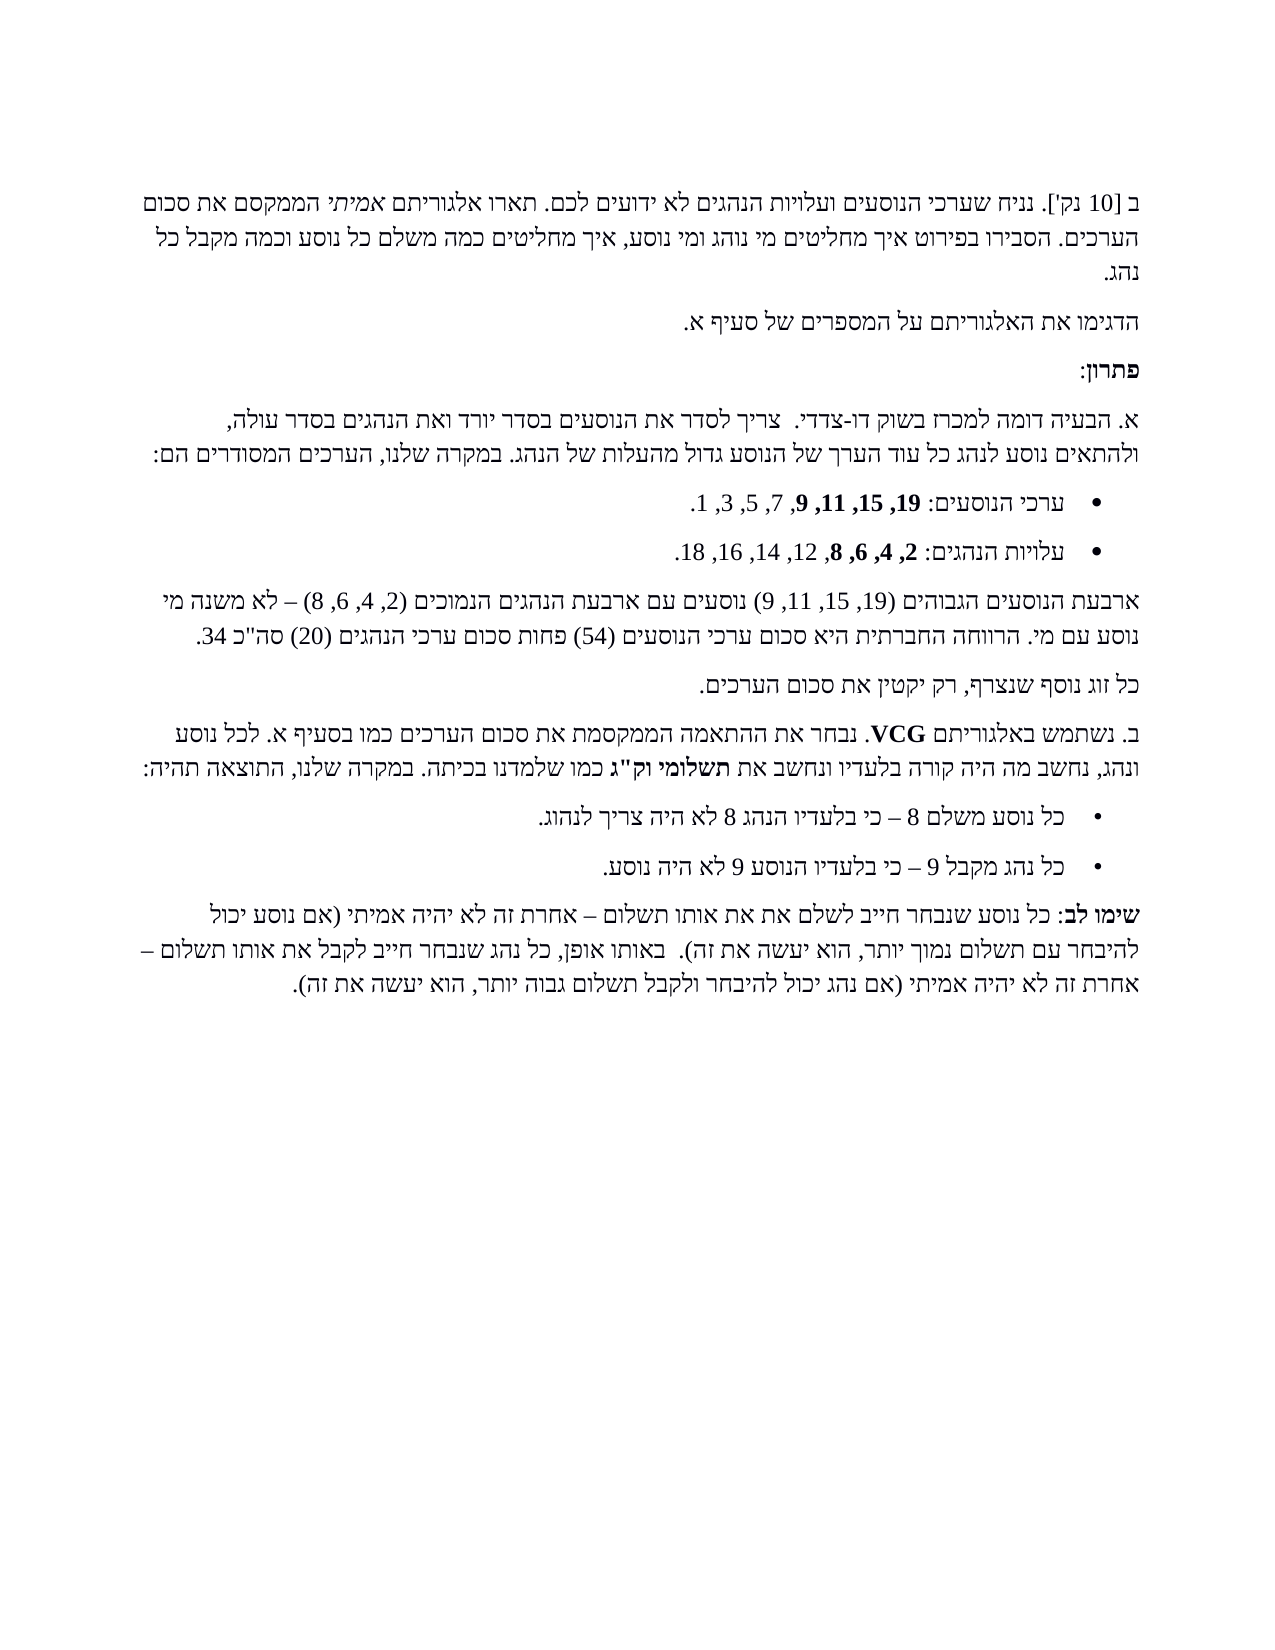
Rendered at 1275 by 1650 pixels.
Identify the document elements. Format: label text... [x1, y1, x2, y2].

list כל נהג מקבל 9 – כי בלעדיו הנוסע 9 לא היה נוסע. [135, 852, 1102, 880]
text הדגימו את האלגוריתם על המספרים של סעיף א. [135, 307, 1140, 335]
text פתרון: [135, 356, 1140, 384]
text ב. נשתמש באלגוריתם VCG. נבחר את ההתאמה הממקסמת את סכום הערכים כמו בסעיף א. לכל נוסע ונהג, נחשב מה היה קורה בלעדיו ונחשב את תשלומי וק"ג כמו שלמדנו בכיתה. במקרה שלנו, התוצאה תהיה: [135, 719, 1140, 782]
list ערכי הנוסעים: 19, 15, 11, 9, 7, 5, 3, 1. [135, 488, 1102, 517]
text כל זוג נוסף שנצרף, רק יקטין את סכום הערכים. [135, 670, 1140, 699]
text א. הבעיה דומה למכרז בשוק דו-צדדי. צריך לסדר את הנוסעים בסדר יורד ואת הנהגים בסדר עולה, ולהתאים נוסע לנהג כל עוד הערך של הנוסע גדול מהעלות של הנהג. במקרה שלנו, הערכים המסודרים הם: [135, 405, 1140, 468]
list כל נוסע משלם 8 – כי בלעדיו הנהג 8 לא היה צריך לנהוג. [135, 802, 1102, 831]
text שימו לב: כל נוסע שנבחר חייב לשלם את את אותו תשלום – אחרת זה לא יהיה אמיתי (אם נוסע יכול להיבחר עם תשלום נמוך יותר, הוא יעשה את זה). באותו אופן, כל נהג שנבחר חייב לקבל את אותו תשלום – אחרת זה לא יהיה אמיתי (אם נהג יכול להיבחר ולקבל תשלום גבוה יותר, הוא יעשה את זה). [135, 901, 1140, 998]
list עלויות הנהגים: 2, 4, 6, 8, 12, 14, 16, 18. [135, 537, 1102, 566]
text ארבעת הנוסעים הגבוהים (19, 15, 11, 9) נוסעים עם ארבעת הנהגים הנמוכים (2, 4, 6, 8) – לא משנה מי נוסע עם מי. הרווחה החברתית היא סכום ערכי הנוסעים (54) פחות סכום ערכי הנהגים (20) סה"כ 34. [135, 586, 1140, 649]
text ב [10 נק']. נניח שערכי הנוסעים ועלויות הנהגים לא ידועים לכם. תארו אלגוריתם אמיתי הממקסם את סכום הערכים. הסבירו בפירוט איך מחליטים מי נוהג ומי נוסע, איך מחליטים כמה משלם כל נוסע וכמה מקבל כל נהג. [135, 188, 1140, 286]
